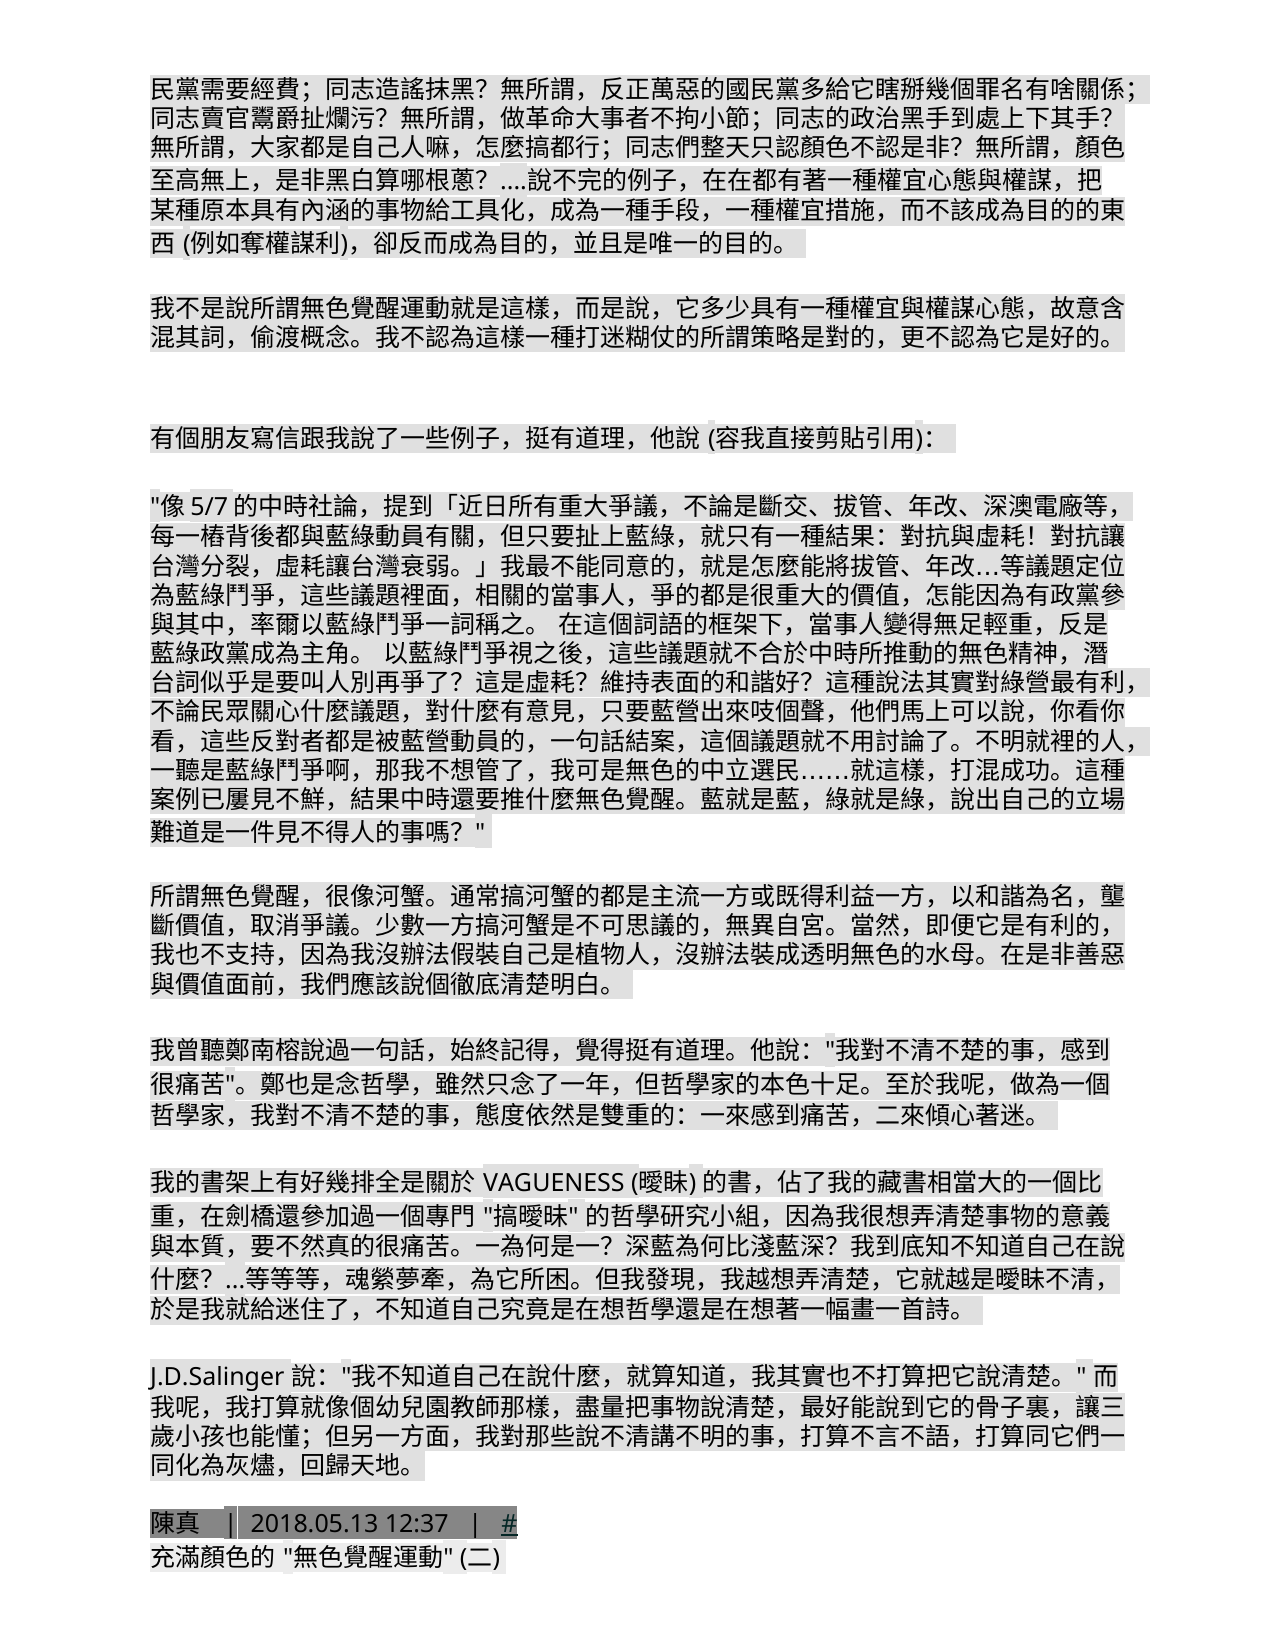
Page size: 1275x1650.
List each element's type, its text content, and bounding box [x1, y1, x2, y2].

text 充滿顏色的 "無色覺醒運動" (二) 陳真 2018. 05. 12. 人們常言藍綠鬥爭，各打五十大板，以示客觀中立。但是，台灣有藍綠鬥爭這回事嗎？ 沒有，有的是綠的一方鼓吹一種法西斯式的鬥爭，只認顏色 (即幫派利益)，不問是非，翻雲覆雨，表裏不一，不擇手段。因此，各打五十大板不但荒唐，而且可恥，因為它混淆了是非。 是非是實支實付的，幹多少就算多少帳，而不是雙方給定一樣的配額；人渣跟人性之小奸小壞畢竟沒法放在同樣一個天平上等量齊觀。一個無惡不作的流氓毆打一個阿公，我們不會說他們兩人在互毆，因為阿公只有挨打的份。你看，馬英九時期，國民黨的席位是壓倒性的，民進黨只有它的零頭，但卻反而一路被零頭壓著打。馬英九奉行溫良恭儉讓，前四項都很好，唯有當仁應不讓，國民黨卻讓個不停，真不知道請他來執政是執個什麼碗糕。 藍的一方的問題反倒是在於他毫無理念主張，毫無作為，毫無半點為基本是非善惡與價值進行鬥爭的能力，而只是溫溫吞吞像個老大爺似的呆坐一旁念念有詞，等著眾人抬轎拱他再度班師回朝。 總之，藍綠鬥爭並不存在這島上，存在的是綠的一方之肆無忌憚與為所欲為。 再者，你不可能一方面讚揚、鼓吹政黨政治，一方面卻又說反對藍綠鬥爭。套句李敖的話，政黨政治就是 "支持王八蛋打龜兒子"。我們應該做的是逼迫各政黨各自把話說清楚，勿閃躲，勿變卦，更不要白天說一套，晚上又說另一套，見人說人話，見鬼說鬼話 (綠營的基本特徵)；然後應以法治及基本是非做為一種依據，政黨之間彼此從事競爭或鬥爭，而非如綠之無法無天。 競爭也好，鬥爭也罷，所謂政黨政治便是如此，它不是壞事，但總該有個合乎基本是非與法治的規矩，而不是造謠抹黑，栽贓嫁禍，顛倒是非黑白，全然不擇手段；不能翻雲覆雨，不能每天髮夾彎，鬼話連篇，不能老是透過造謠抹黑與媒體煽動族群仇恨，鼓動太陽花式的既腦殘且無法無天的暴民政治。 鬥爭終究不是壞事。你不為基本是非善惡挺身而出，那我們要你這個無色無味無思無索無所作為的植物黨做什麼？我們畢竟是人，是動物，不是植物。 從來就不是顏色 "本身" 的問題，而是人的問題，親藍親綠親紅無妨，但請告訴我所謂紅藍綠究竟意味著什麼樣的理念主張與思想差異？既可親綠，為何不能親藍、親紅？為何彼此之間不能進行競爭或鬥爭？ 問題不在鬥爭，而是在於顛倒善惡黑白，蓄意混淆是非。尤有甚者，請問有哪一個親綠人士 (特別是那些滿口進步理想的親綠文人或親綠學者) 會憑著是非黑白講話？不用多，一個就好。沒有，一個也沒有 (至少我不曾見過)，全是眛著良心。這樣一些只為幫派利益服務的混蛋，帶來一種風氣就是：只要我認為我的幫派利益 (即顏色) 是對的，我便可不擇手段，胡作非為。 顏色本身是無辜的，死有餘辜的是不擇手段顛倒黑白、操弄顏色謀取私利使之凌駕一切是非善惡者。面對這問題的解藥處方並不是追求莫名其妙、事實上也不可能存在的無色狀態，那無非就像把頭痛病人的頭砍掉來治療頭痛一樣荒唐。 [150, 1539, 1125, 1574]
text 陳真 | 2018.05.13 12:37 | # [150, 1506, 1125, 1539]
text 充滿顏色的 "無色覺醒運動" (三) 陳真 2018. 05. 15. 以前舊國民黨時期，整個台灣社會瀰漫一股主流氣氛，它有個詞，國民黨發明的，就叫做"溫和理性"、"安定團結" 及 "溫馨祥和" 等等，很好用，也算是一種取消主義；遇有異議或抗議，帽子就來了，講話太大聲，這樣不行ㄋㄟ，太不溫馨祥和了，類似大陸 "河蟹" 的意思；觀點有異，血滴子又來了，太偏激了，我們要溫和理性；要是有人抗爭，那更是眾矢之的，破壞社會安定與團結，該當何罪！ 我對這類取消主義很感冒，它不是跟你爭議問題本身，而是拔你的管，抽你的插頭，拆你的台，直接消音。 有人說，中國時報現在是友軍啊，它發起這樣一個運動，把兩岸統一設為無須討論的基本要件，偷渡立場，無色無味，有何不好？良善用心我是不反對，但凡事似乎還是得講個理字比較好。 綠營不也常來這一套嗎？凡事都把反中反華、捍衛什麼台灣主權給設定為無須議論的基本要件，與此有違者，就是思想有顏色、有問題。誰敢說自己是中國人，誰就會被視為異類或叛徒歹徒。 在我看來，至少在可預見的將來，統一確實不需要理由，台灣人就是中國人，更是無須議論；反之，台獨才需要理由。問題是，這是應然而非實然，我的應然更非必然是他人之應然。也就是說，"我們是不是中國人" 一事，在大陸沒有爭議，在這島上經過二十幾年的漢奸教育洗腦，卻充滿爭議。 面對爭議，就得說個清楚明白，做個決定，而不是永無止盡地原地虛耗，更非取消議論。取消主義是行不通的，一來不可能，二來有害無益。統獨如此，紅藍綠也一樣，要是能取消顏色，那還需要政黨嗎？有可能廢除嗎？ 綠色一方徒眾，幫派性格極端強烈，面對顏色，就跟敬拜神明的虔誠信徒沒兩樣，非常忠誠。你能取消它嗎？不可能。藍的一方卻剛好相反，一盤散沙，支持者往往自以為是水母，透明無色，羞於表態，恥於讓人以為自己有顏色。面對這樣一種失衡，加強色彩都來不及了，你還要搞無色？ 有人跟我說，無色覺醒是一種 "策略"，降低紅與藍的污名化與大眾戒心，方能擴散影響力。但是，"策略" 對我來說，無異於權謀或權宜。我對這類宮廷辭彙過敏，不好消化。 民進黨之所以成立不到一兩年就被消滅、顛覆、篡奪，變成一個人渣黨，在我看來就是搞權宜的下場。同志貪污？無所謂，國民黨貪更多；同志包娼包賭包工程？無所謂，反抗國民黨需要經費；同志造謠抹黑？無所謂，反正萬惡的國民黨多給它瞎掰幾個罪名有啥關係；同志賣官鬻爵扯爛污？無所謂，做革命大事者不拘小節；同志的政治黑手到處上下其手？無所謂，大家都是自己人嘛，怎麼搞都行；同志們整天只認顏色不認是非？無所謂，顏色至高無上，是非黑白算哪根蔥？....說不完的例子，在在都有著一種權宜心態與權謀，把某種原本具有內涵的事物給工具化，成為一種手段，一種權宜措施，而不該成為目的的東西 (例如奪權謀利)，卻反而成為目的，並且是唯一的目的。 我不是說所謂無色覺醒運動就是這樣，而是說，它多少具有一種權宜與權謀心態，故意含混其詞，偷渡概念。我不認為這樣一種打迷糊仗的所謂策略是對的，更不認為它是好的。 有個朋友寫信跟我說了一些例子，挺有道理，他說 (容我直接剪貼引用)： "像5/7的中時社論，提到「近日所有重大爭議，不論是斷交、拔管、年改、深澳電廠等，每一樁背後都與藍綠動員有關，但只要扯上藍綠，就只有一種結果：對抗與虛耗！對抗讓台灣分裂，虛耗讓台灣衰弱。」我最不能同意的，就是怎麼能將拔管、年改…等議題定位為藍綠鬥爭，這些議題裡面，相關的當事人，爭的都是很重大的價值，怎能因為有政黨參與其中，率爾以藍綠鬥爭一詞稱之。 在這個詞語的框架下，當事人變得無足輕重，反是藍綠政黨成為主角。 以藍綠鬥爭視之後，這些議題就不合於中時所推動的無色精神，潛台詞似乎是要叫人別再爭了？這是虛耗？維持表面的和諧好？這種說法其實對綠營最有利，不論民眾關心什麼議題，對什麼有意見，只要藍營出來吱個聲，他們馬上可以說，你看你看，這些反對者都是被藍營動員的，一句話結案，這個議題就不用討論了。不明就裡的人，一聽是藍綠鬥爭啊，那我不想管了，我可是無色的中立選民……就這樣，打混成功。這種案例已屢見不鮮，結果中時還要推什麼無色覺醒。藍就是藍，綠就是綠，說出自己的立場難道是一件見不得人的事嗎？" 所謂無色覺醒，很像河蟹。通常搞河蟹的都是主流一方或既得利益一方，以和諧為名，壟斷價值，取消爭議。少數一方搞河蟹是不可思議的，無異自宮。當然，即便它是有利的，我也不支持，因為我沒辦法假裝自己是植物人，沒辦法裝成透明無色的水母。在是非善惡與價值面前，我們應該說個徹底清楚明白。 我曾聽鄭南榕說過一句話，始終記得，覺得挺有道理。他說："我對不清不楚的事，感到很痛苦"。鄭也是念哲學，雖然只念了一年，但哲學家的本色十足。至於我呢，做為一個哲學家，我對不清不楚的事，態度依然是雙重的：一來感到痛苦，二來傾心著迷。 我的書架上有好幾排全是關於 VAGUENESS (曖眛) 的書，佔了我的藏書相當大的一個比重，在劍橋還參加過一個專門 "搞曖昧" 的哲學研究小組，因為我很想弄清楚事物的意義與本質，要不然真的很痛苦。一為何是一？深藍為何比淺藍深？我到底知不知道自己在說什麼？...等等等，魂縈夢牽，為它所困。但我發現，我越想弄清楚，它就越是曖眛不清，於是我就給迷住了，不知道自己究竟是在想哲學還是在想著一幅畫一首詩。 J.D.Salinger 說："我不知道自己在說什麼，就算知道，我其實也不打算把它說清楚。" 而我呢，我打算就像個幼兒園教師那樣，盡量把事物說清楚，最好能說到它的骨子裏，讓三歲小孩也能懂；但另一方面，我對那些說不清講不明的事，打算不言不語，打算同它們一同化為灰燼，回歸天地。 [150, 75, 1125, 1481]
